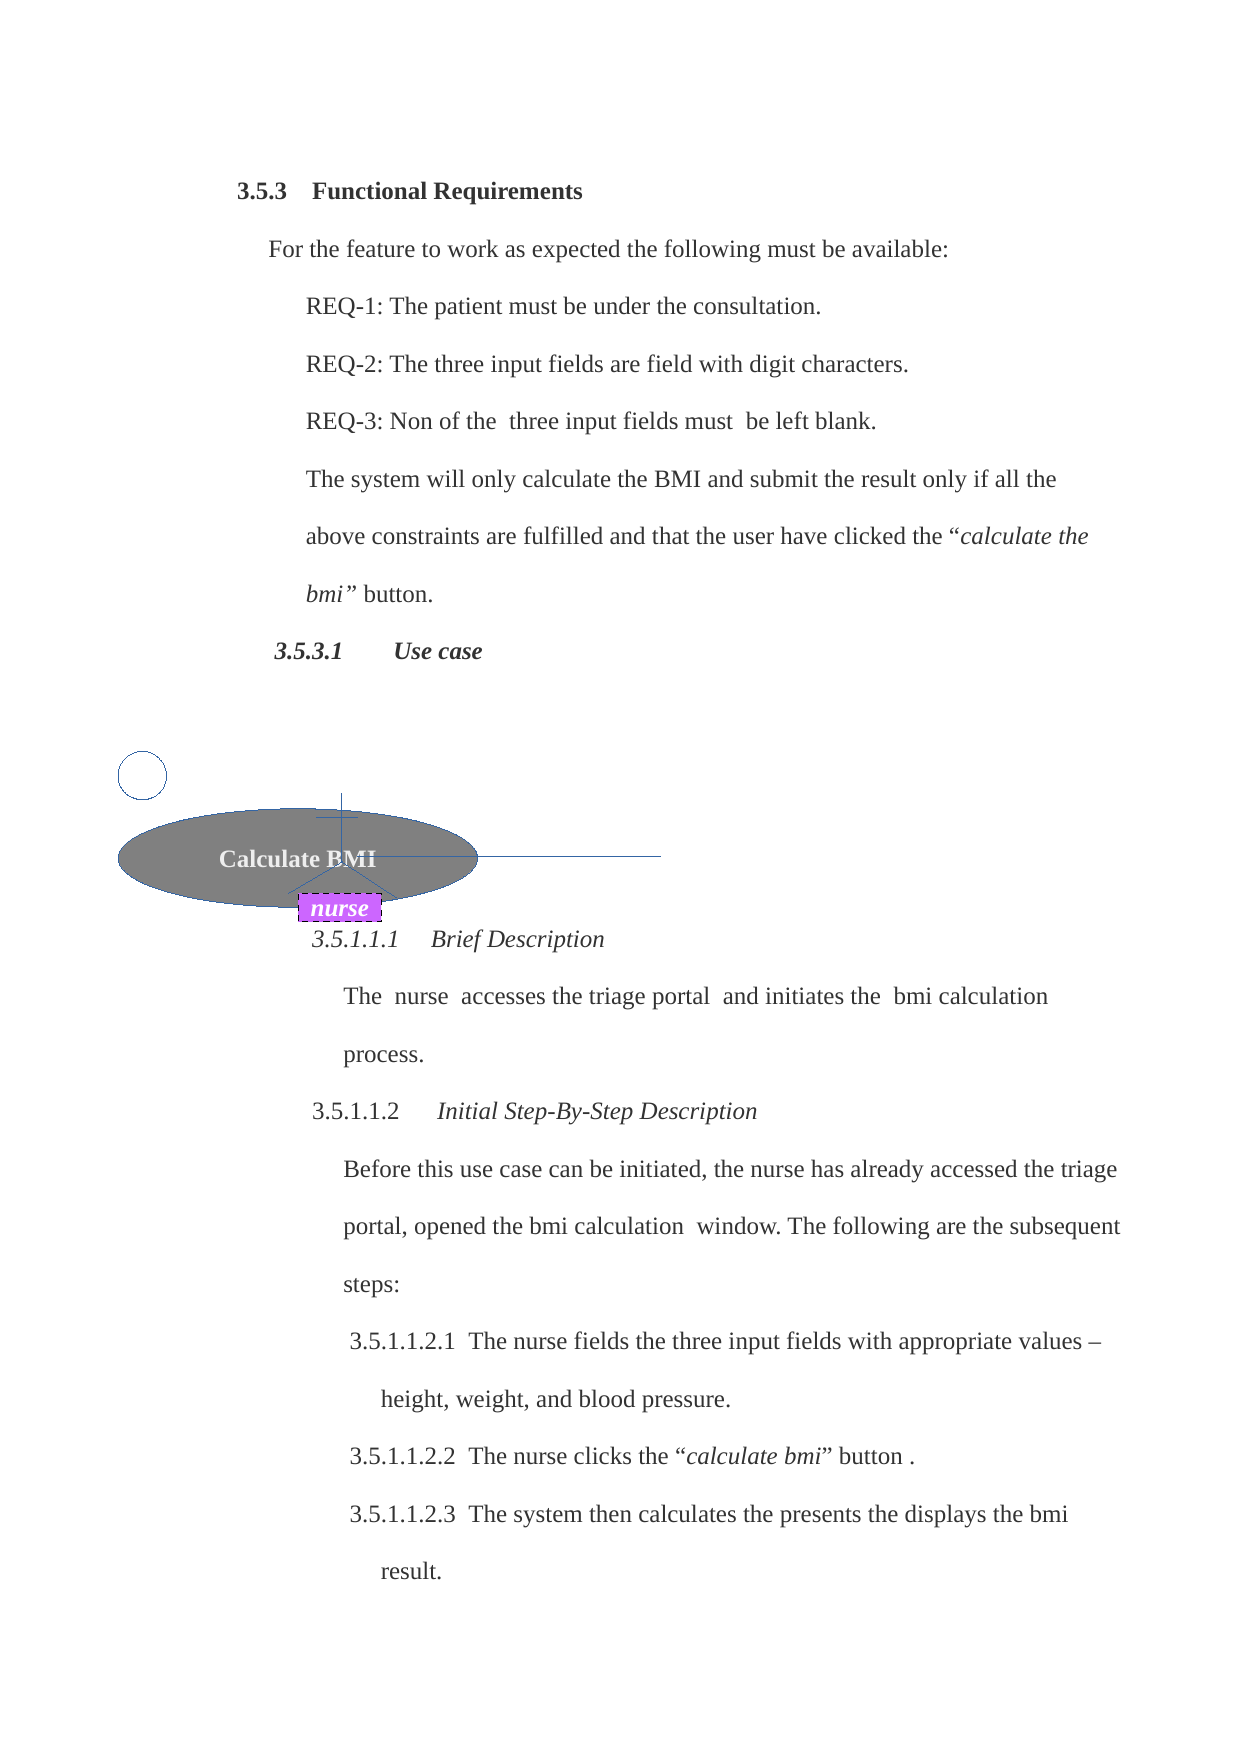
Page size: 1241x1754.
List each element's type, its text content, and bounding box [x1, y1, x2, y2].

list The nurse fields the three input fields with appropriate values – height, weight, and blood pressure. [343, 1326, 1122, 1413]
list REQ-3: Non of the three input fields must be left blank. [268, 406, 1122, 435]
list Before this use case can be initiated, the nurse has already accessed the triage portal, opened the bmi calculation window. The following are the subsequent steps: [306, 1154, 1122, 1298]
list Brief Description [306, 924, 1122, 953]
list Use case [268, 636, 1122, 665]
list For the feature to work as expected the following must be available: [231, 234, 1122, 263]
list Initial Step-By-Step Description [306, 1096, 1122, 1125]
list The nurse accesses the triage portal and initiates the bmi calculation process. [306, 981, 1122, 1068]
list The nurse clicks the “calculate bmi” button . [343, 1441, 1122, 1470]
list The system will only calculate the BMI and submit the result only if all the above constraints are fulfilled and that the user have clicked the “calculate the bmi” button. [268, 464, 1122, 608]
list The system then calculates the presents the displays the bmi result. [343, 1499, 1122, 1585]
list REQ-2: The three input fields are field with digit characters. [268, 349, 1122, 378]
list Functional Requirements [231, 176, 1122, 205]
list REQ-1: The patient must be under the consultation. [268, 291, 1122, 320]
